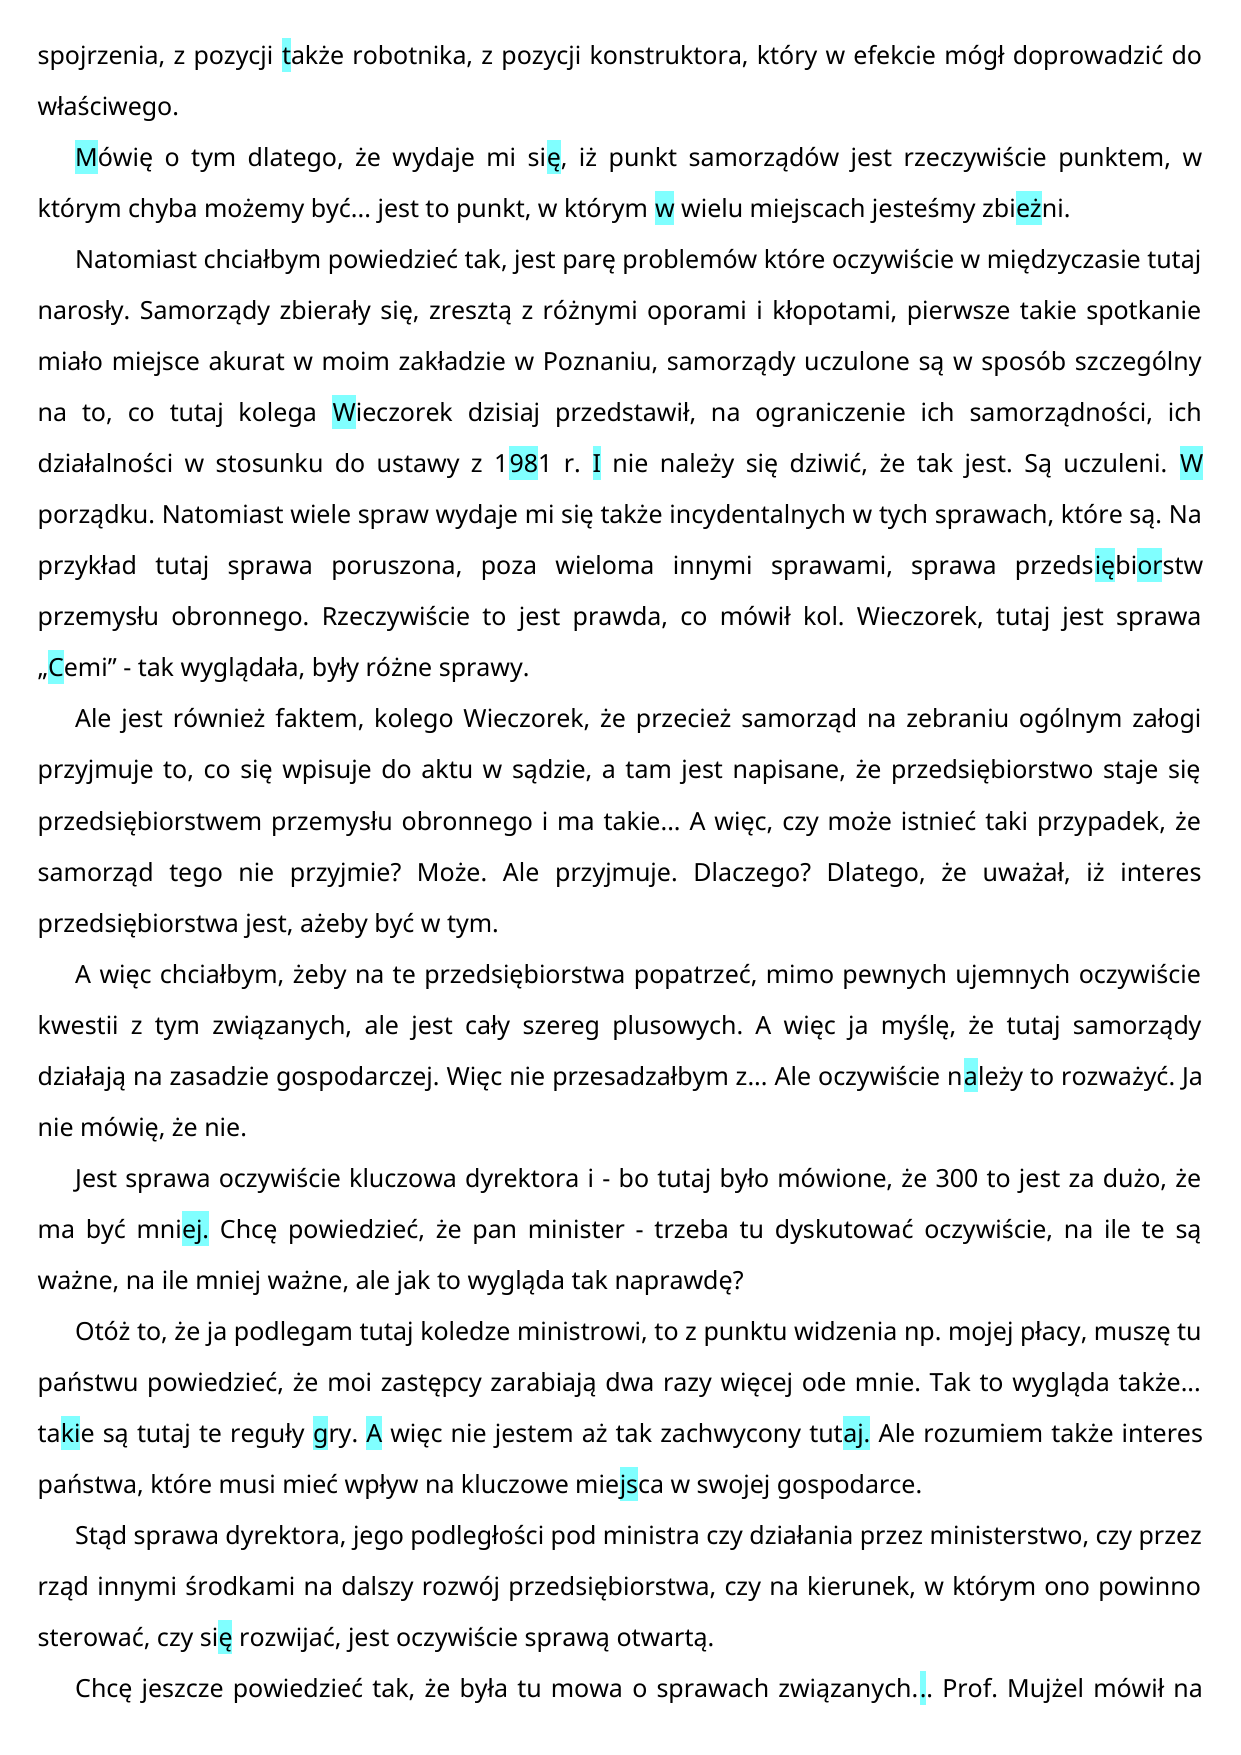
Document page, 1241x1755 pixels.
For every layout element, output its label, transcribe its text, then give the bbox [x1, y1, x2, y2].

text Ale jest również faktem, kolego Wieczorek, że przecież samorząd na zebraniu ogólnym załogi przyjmuje to, co się wpisuje do aktu w sądzie, a tam jest napisane, że przedsiębiorstwo staje się przedsiębiorstwem przemysłu obronnego i ma takie... A więc, czy może istnieć taki przypadek, że samorząd tego nie przyjmie? Może. Ale przyjmuje. Dlaczego? Dlatego, że uważał, iż interes przedsiębiorstwa jest, ażeby być w tym. [37, 701, 1203, 939]
text Mówię o tym dlatego, że wydaje mi się, iż punkt samorządów jest rzeczywiście punktem, w którym chyba możemy być... jest to punkt, w którym w wielu miejscach jesteśmy zbieżni. [37, 139, 1203, 225]
text A więc chciałbym, żeby na te przedsiębiorstwa popatrzeć, mimo pewnych ujemnych oczywiście kwestii z tym związanych, ale jest cały szereg plusowych. A więc ja myślę, że tutaj samorządy działają na zasadzie gospodarczej. Więc nie przesadzałbym z... Ale oczywiście należy to rozważyć. Ja nie mówię, że nie. [37, 956, 1203, 1143]
text Otóż to, że ja podlegam tutaj koledze ministrowi, to z punktu widzenia np. mojej płacy, muszę tu państwu powiedzieć, że moi zastępcy zarabiają dwa razy więcej ode mnie. Tak to wygląda także... takie są tutaj te reguły gry. A więc nie jestem aż tak zachwycony tutaj. Ale rozumiem także interes państwa, które musi mieć wpływ na kluczowe miejsca w swojej gospodarce. [37, 1313, 1203, 1501]
text Jest sprawa oczywiście kluczowa dyrektora i - bo tutaj było mówione, że 300 to jest za dużo, że ma być mniej. Chcę powiedzieć, że pan minister - trzeba tu dyskutować oczywiście, na ile te są ważne, na ile mniej ważne, ale jak to wygląda tak naprawdę? [37, 1160, 1203, 1297]
text spojrzenia, z pozycji także robotnika, z pozycji konstruktora, który w efekcie mógł doprowadzić do właściwego. [37, 37, 1203, 123]
text Stąd sprawa dyrektora, jego podległości pod ministra czy działania przez ministerstwo, czy przez rząd innymi środkami na dalszy rozwój przedsiębiorstwa, czy na kierunek, w którym ono powinno sterować, czy się rozwijać, jest oczywiście sprawą otwartą. [37, 1518, 1203, 1654]
text Chcę jeszcze powiedzieć tak, że była tu mowa o sprawach związanych... Prof. Mujżel mówił na [37, 1671, 1203, 1705]
text Natomiast chciałbym powiedzieć tak, jest parę problemów które oczywiście w międzyczasie tutaj narosły. Samorządy zbierały się, zresztą z różnymi oporami i kłopotami, pierwsze takie spotkanie miało miejsce akurat w moim zakładzie w Poznaniu, samorządy uczulone są w sposób szczególny na to, co tutaj kolega Wieczorek dzisiaj przedstawił, na ograniczenie ich samorządności, ich działalności w stosunku do ustawy z 1981 r. I nie należy się dziwić, że tak jest. Są uczuleni. W porządku. Natomiast wiele spraw wydaje mi się także incydentalnych w tych sprawach, które są. Na przykład tutaj sprawa poruszona, poza wieloma innymi sprawami, sprawa przedsiębiorstw przemysłu obronnego. Rzeczywiście to jest prawda, co mówił kol. Wieczorek, tutaj jest sprawa „Cemi” - tak wyglądała, były różne sprawy. [37, 242, 1203, 684]
